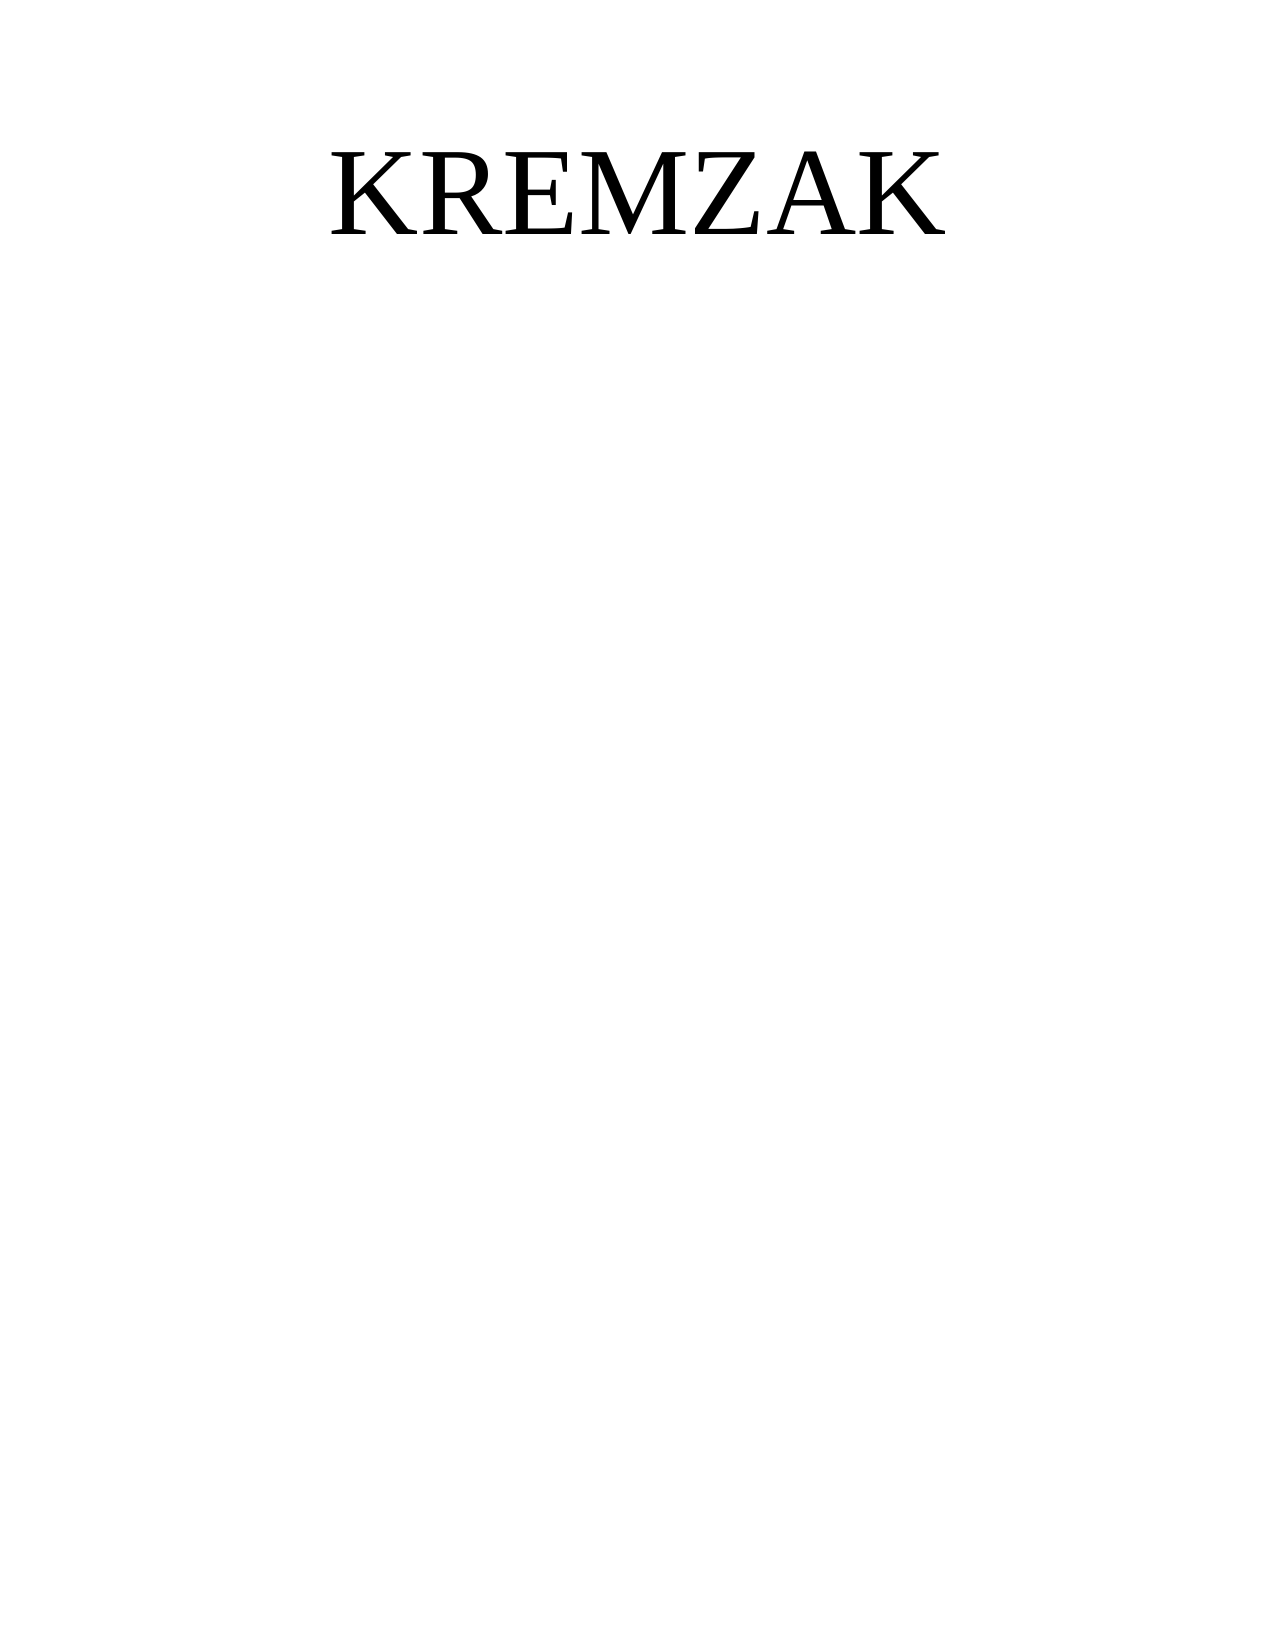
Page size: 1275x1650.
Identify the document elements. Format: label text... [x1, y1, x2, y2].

text KREMZAK [118, 118, 1157, 262]
